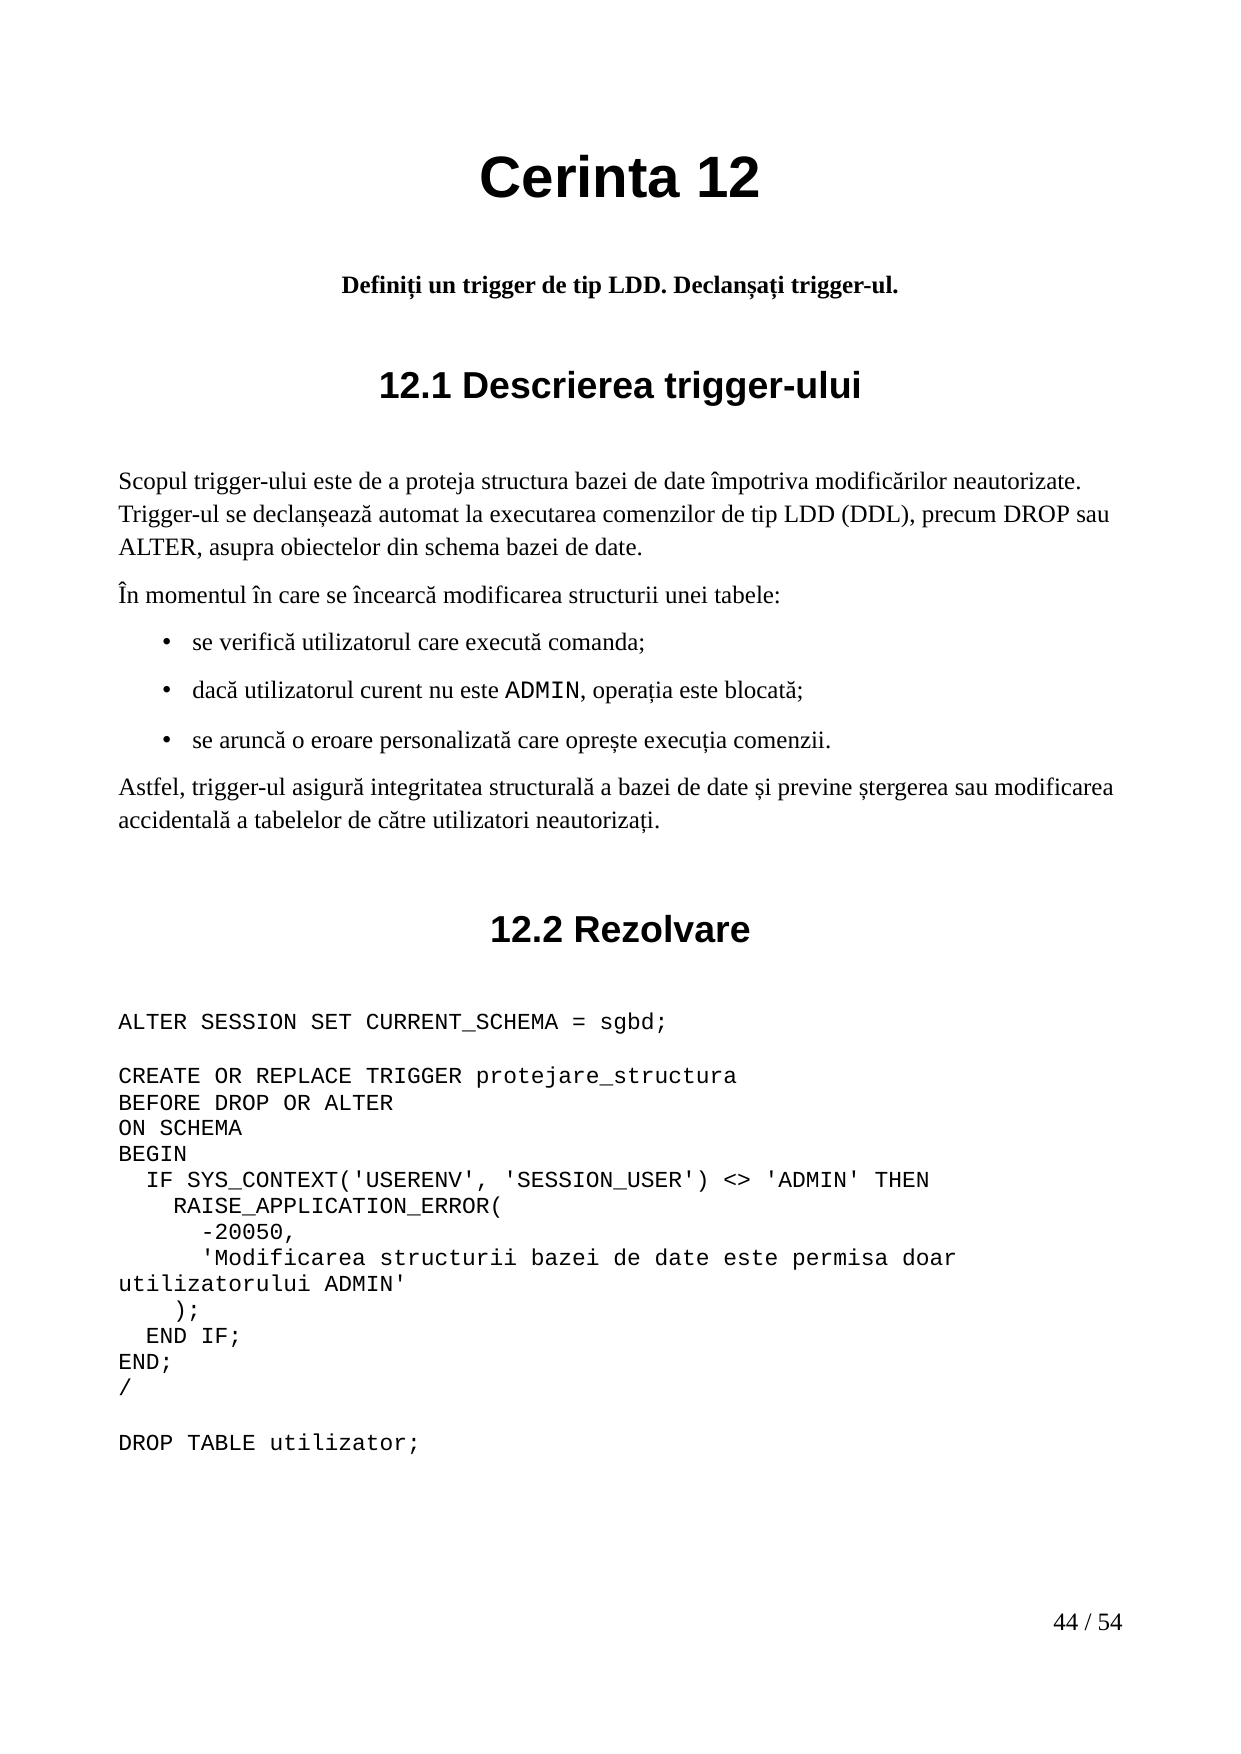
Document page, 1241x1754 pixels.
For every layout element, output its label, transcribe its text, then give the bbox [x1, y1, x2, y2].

text BEFORE DROP OR ALTER [118, 1091, 1122, 1117]
text / [118, 1376, 1122, 1402]
text IF SYS_CONTEXT('USERENV', 'SESSION_USER') <> 'ADMIN' THEN [118, 1169, 1122, 1194]
text Scopul trigger-ului este de a proteja structura bazei de date împotriva modificărilor neautorizate. Trigger-ul se declanșează automat la executarea comenzilor de tip LDD (DDL), precum DROP sau ALTER, asupra obiectelor din schema bazei de date. [118, 466, 1122, 561]
text 'Modificarea structurii bazei de date este permisa doar utilizatorului ADMIN' [118, 1246, 1122, 1298]
text BEGIN [118, 1143, 1122, 1169]
text DROP TABLE utilizator; [118, 1431, 1122, 1457]
text În momentul în care se încearcă modificarea structurii unei tabele: [118, 580, 1122, 608]
text END IF; [118, 1324, 1122, 1350]
text RAISE_APPLICATION_ERROR( [118, 1194, 1122, 1221]
text ALTER SESSION SET CURRENT_SCHEMA = sgbd; [118, 1010, 1122, 1036]
title Cerinta 12 [118, 143, 1122, 210]
subtitle 12.2 Rezolvare [118, 907, 1122, 950]
text ); [118, 1298, 1122, 1324]
list dacă utilizatorul curent nu este ADMIN, operația este blocată; [162, 675, 1122, 706]
subtitle 12.1 Descrierea trigger-ului [118, 363, 1122, 406]
list se aruncă o eroare personalizată care oprește execuția comenzii. [162, 725, 1122, 754]
list se verifică utilizatorul care execută comanda; [162, 627, 1122, 656]
text CREATE OR REPLACE TRIGGER protejare_structura [118, 1065, 1122, 1091]
text Definiți un trigger de tip LDD. Declanșați trigger-ul. [118, 270, 1122, 299]
text END; [118, 1350, 1122, 1376]
text -20050, [118, 1221, 1122, 1246]
text Astfel, trigger-ul asigură integritatea structurală a bazei de date și previne ștergerea sau modificarea accidentală a tabelelor de către utilizatori neautorizați. [118, 772, 1122, 834]
text ON SCHEMA [118, 1117, 1122, 1143]
